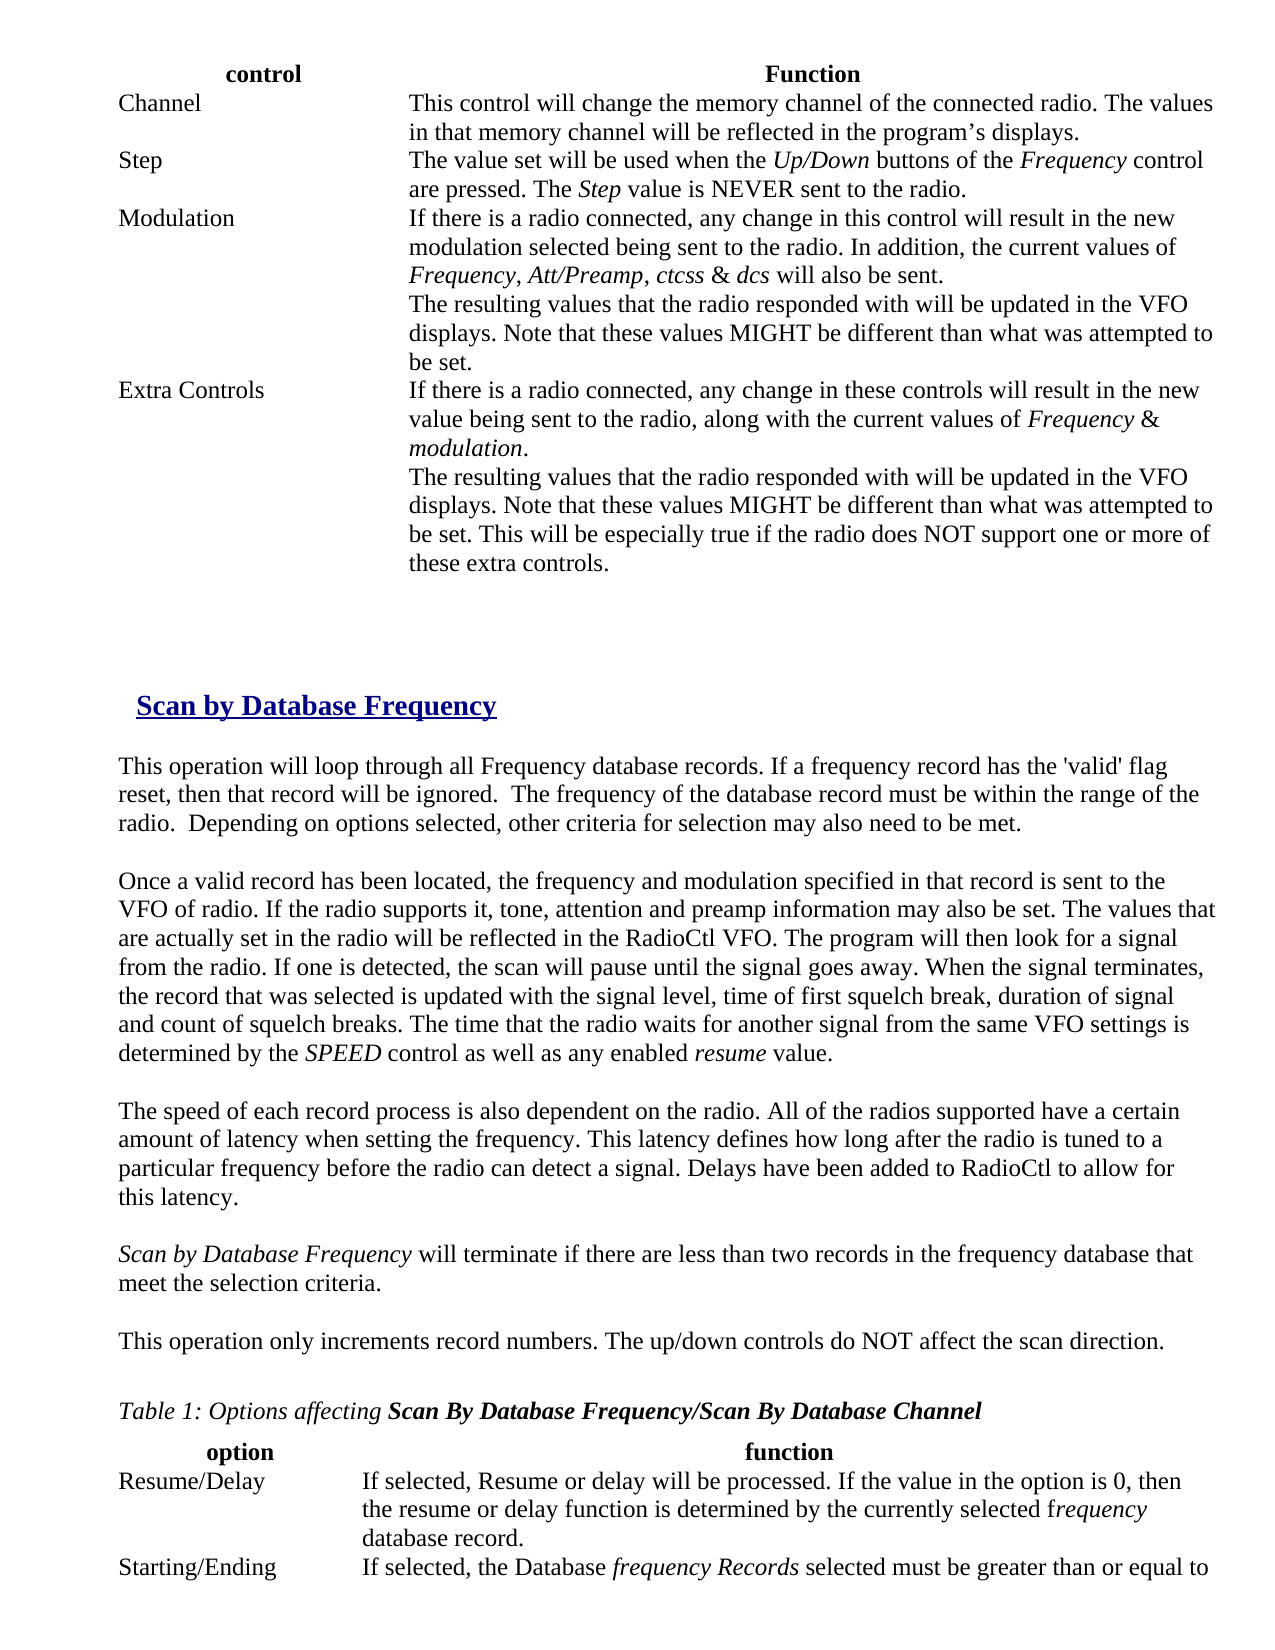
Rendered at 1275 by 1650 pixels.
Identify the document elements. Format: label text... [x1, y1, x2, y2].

text Scan by Database Frequency will terminate if there are less than two records in the frequency database that meet the selection criteria. [118, 1239, 1216, 1297]
text The speed of each record process is also dependent on the radio. All of the radios supported have a certain amount of latency when setting the frequency. This latency defines how long after the radio is tuned to a particular frequency before the radio can detect a signal. Delays have been added to RadioCtl to allow for this latency. [118, 1096, 1216, 1211]
table_header Function [409, 59, 1217, 88]
table_cell This control will change the memory channel of the connected radio. The values in that memory channel will be reflected in the program’s displays. [409, 88, 1217, 145]
text This operation will loop through all Frequency database records. If a frequency record has the 'valid' flag reset, then that record will be ignored. The frequency of the database record must be within the range of the radio. Depending on options selected, other criteria for selection may also need to be met. [118, 751, 1216, 837]
table_header control [118, 59, 409, 88]
text Once a valid record has been located, the frequency and modulation specified in that record is sent to the VFO of radio. If the radio supports it, tone, attention and preamp information may also be set. The values that are actually set in the radio will be reflected in the RadioCtl VFO. The program will then look for a signal from the radio. If one is detected, the scan will pause until the signal goes away. When the signal terminates, the record that was selected is updated with the signal level, time of first squelch break, duration of signal and count of squelch breaks. The time that the radio waits for another signal from the same VFO settings is determined by the SPEED control as well as any enabled resume value. [118, 866, 1216, 1067]
subtitle Scan by Database Frequency [136, 688, 1216, 721]
table_cell The value set will be used when the Up/Down buttons of the Frequency control are pressed. The Step value is NEVER sent to the radio. [409, 145, 1217, 203]
table_cell Extra Controls [118, 375, 409, 577]
table_cell If there is a radio connected, any change in this control will result in the new modulation selected being sent to the radio. In addition, the current values of Frequency, Att/Preamp, ctcss & dcs will also be sent. The resulting values that the radio responded with will be updated in the VFO displays. Note that these values MIGHT be different than what was attempted to be set. [409, 203, 1217, 375]
text Table 1: Options affecting Scan By Database Frequency/Scan By Database Channel [118, 1396, 1216, 1424]
table_cell Channel [118, 88, 409, 145]
table_header option [118, 1437, 362, 1466]
table_cell If selected, the Database frequency Records selected must be greater than or equal to [362, 1552, 1217, 1581]
table_cell Step [118, 145, 409, 203]
text This operation only increments record numbers. The up/down controls do NOT affect the scan direction. [118, 1326, 1216, 1354]
table_header function [362, 1437, 1217, 1466]
table_cell If there is a radio connected, any change in these controls will result in the new value being sent to the radio, along with the current values of Frequency & modulation. The resulting values that the radio responded with will be updated in the VFO displays. Note that these values MIGHT be different than what was attempted to be set. This will be especially true if the radio does NOT support one or more of these extra controls. [409, 375, 1217, 577]
table_cell If selected, Resume or delay will be processed. If the value in the option is 0, then the resume or delay function is determined by the currently selected frequency database record. [362, 1466, 1217, 1552]
table_cell Resume/Delay [118, 1466, 362, 1552]
table_cell Starting/Ending [118, 1552, 362, 1581]
table_cell Modulation [118, 203, 409, 375]
